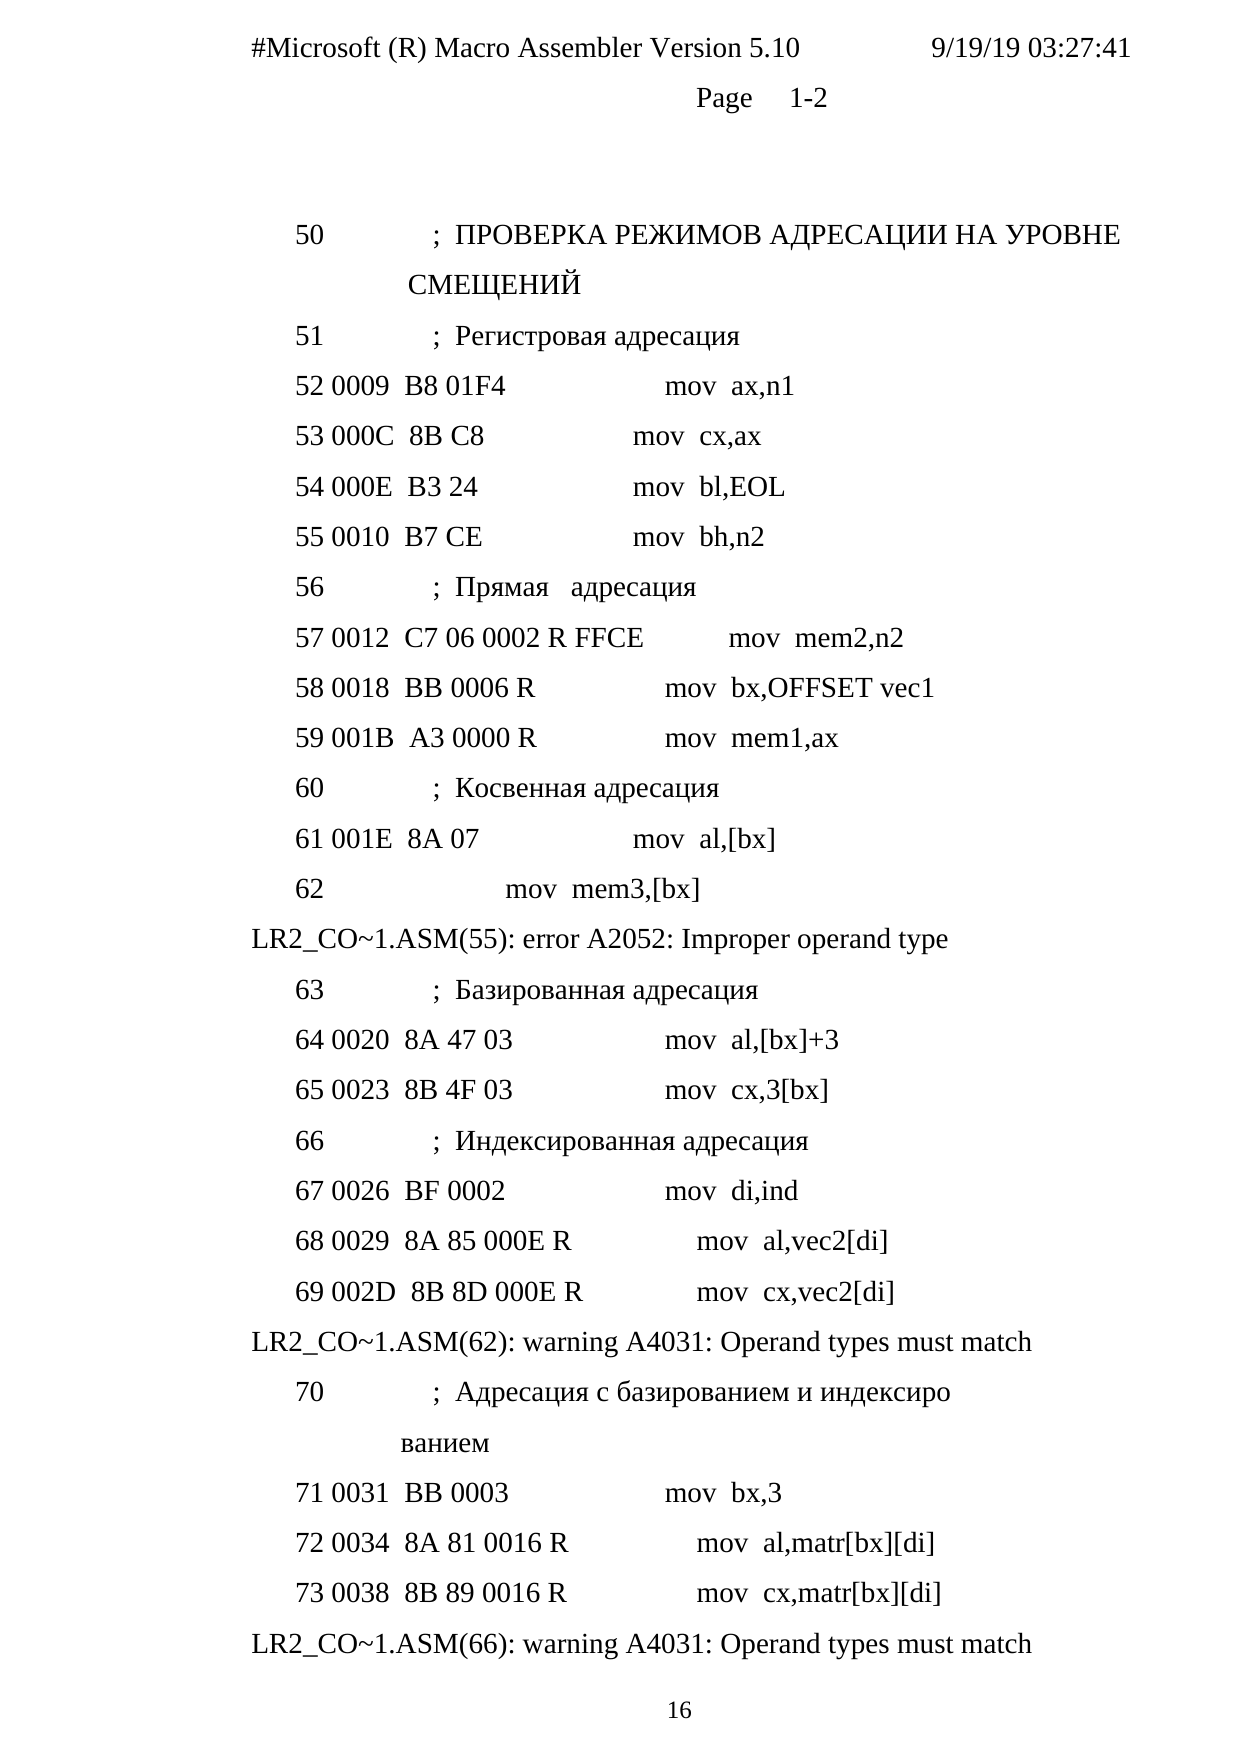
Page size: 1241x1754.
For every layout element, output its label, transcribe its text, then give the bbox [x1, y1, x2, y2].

text 59 001B A3 0000 R mov mem1,ax [177, 720, 1181, 754]
text ванием [177, 1425, 1181, 1458]
text 66 ; Индексированная адресация [177, 1123, 1181, 1156]
text 60 ; Косвенная адресация [177, 771, 1181, 804]
text LR2_CO~1.ASM(55): error A2052: Improper operand type [177, 922, 1181, 955]
text 56 ; Прямая адресация [177, 569, 1181, 603]
text 64 0020 8A 47 03 mov al,[bx]+3 [177, 1022, 1181, 1056]
text 51 ; Регистровая адресация [177, 318, 1181, 351]
text 62 mov mem3,[bx] [177, 871, 1181, 905]
text 52 0009 B8 01F4 mov ax,n1 [177, 368, 1181, 402]
text 57 0012 C7 06 0002 R FFCE mov mem2,n2 [177, 620, 1181, 653]
text 54 000E B3 24 mov bl,EOL [177, 469, 1181, 502]
text 58 0018 BB 0006 R mov bx,OFFSET vec1 [177, 670, 1181, 703]
text #Microsoft (R) Macro Assembler Version 5.10 9/19/19 03:27:41 [177, 30, 1181, 64]
text 70 ; Адресация с базированием и индексиро [177, 1374, 1181, 1408]
text 50 ; ПРОВЕРКА РЕЖИМОВ АДРЕСАЦИИ НА УРОВНЕ [177, 217, 1181, 251]
text 72 0034 8A 81 0016 R mov al,matr[bx][di] [177, 1525, 1181, 1559]
text 71 0031 BB 0003 mov bx,3 [177, 1475, 1181, 1508]
text 68 0029 8A 85 000E R mov al,vec2[di] [177, 1223, 1181, 1257]
text 61 001E 8A 07 mov al,[bx] [177, 821, 1181, 854]
text Page 1-2 [177, 81, 1181, 114]
text 69 002D 8B 8D 000E R mov cx,vec2[di] [177, 1274, 1181, 1307]
text СМЕЩЕНИЙ [177, 267, 1181, 301]
text 55 0010 B7 CE mov bh,n2 [177, 519, 1181, 553]
text 65 0023 8B 4F 03 mov cx,3[bx] [177, 1072, 1181, 1106]
text 67 0026 BF 0002 mov di,ind [177, 1173, 1181, 1207]
text 53 000C 8B C8 mov cx,ax [177, 418, 1181, 452]
text 63 ; Базированная адресация [177, 972, 1181, 1005]
text LR2_CO~1.ASM(62): warning A4031: Operand types must match [177, 1324, 1181, 1358]
text 73 0038 8B 89 0016 R mov cx,matr[bx][di] [177, 1576, 1181, 1609]
text LR2_CO~1.ASM(66): warning A4031: Operand types must match [177, 1626, 1181, 1659]
